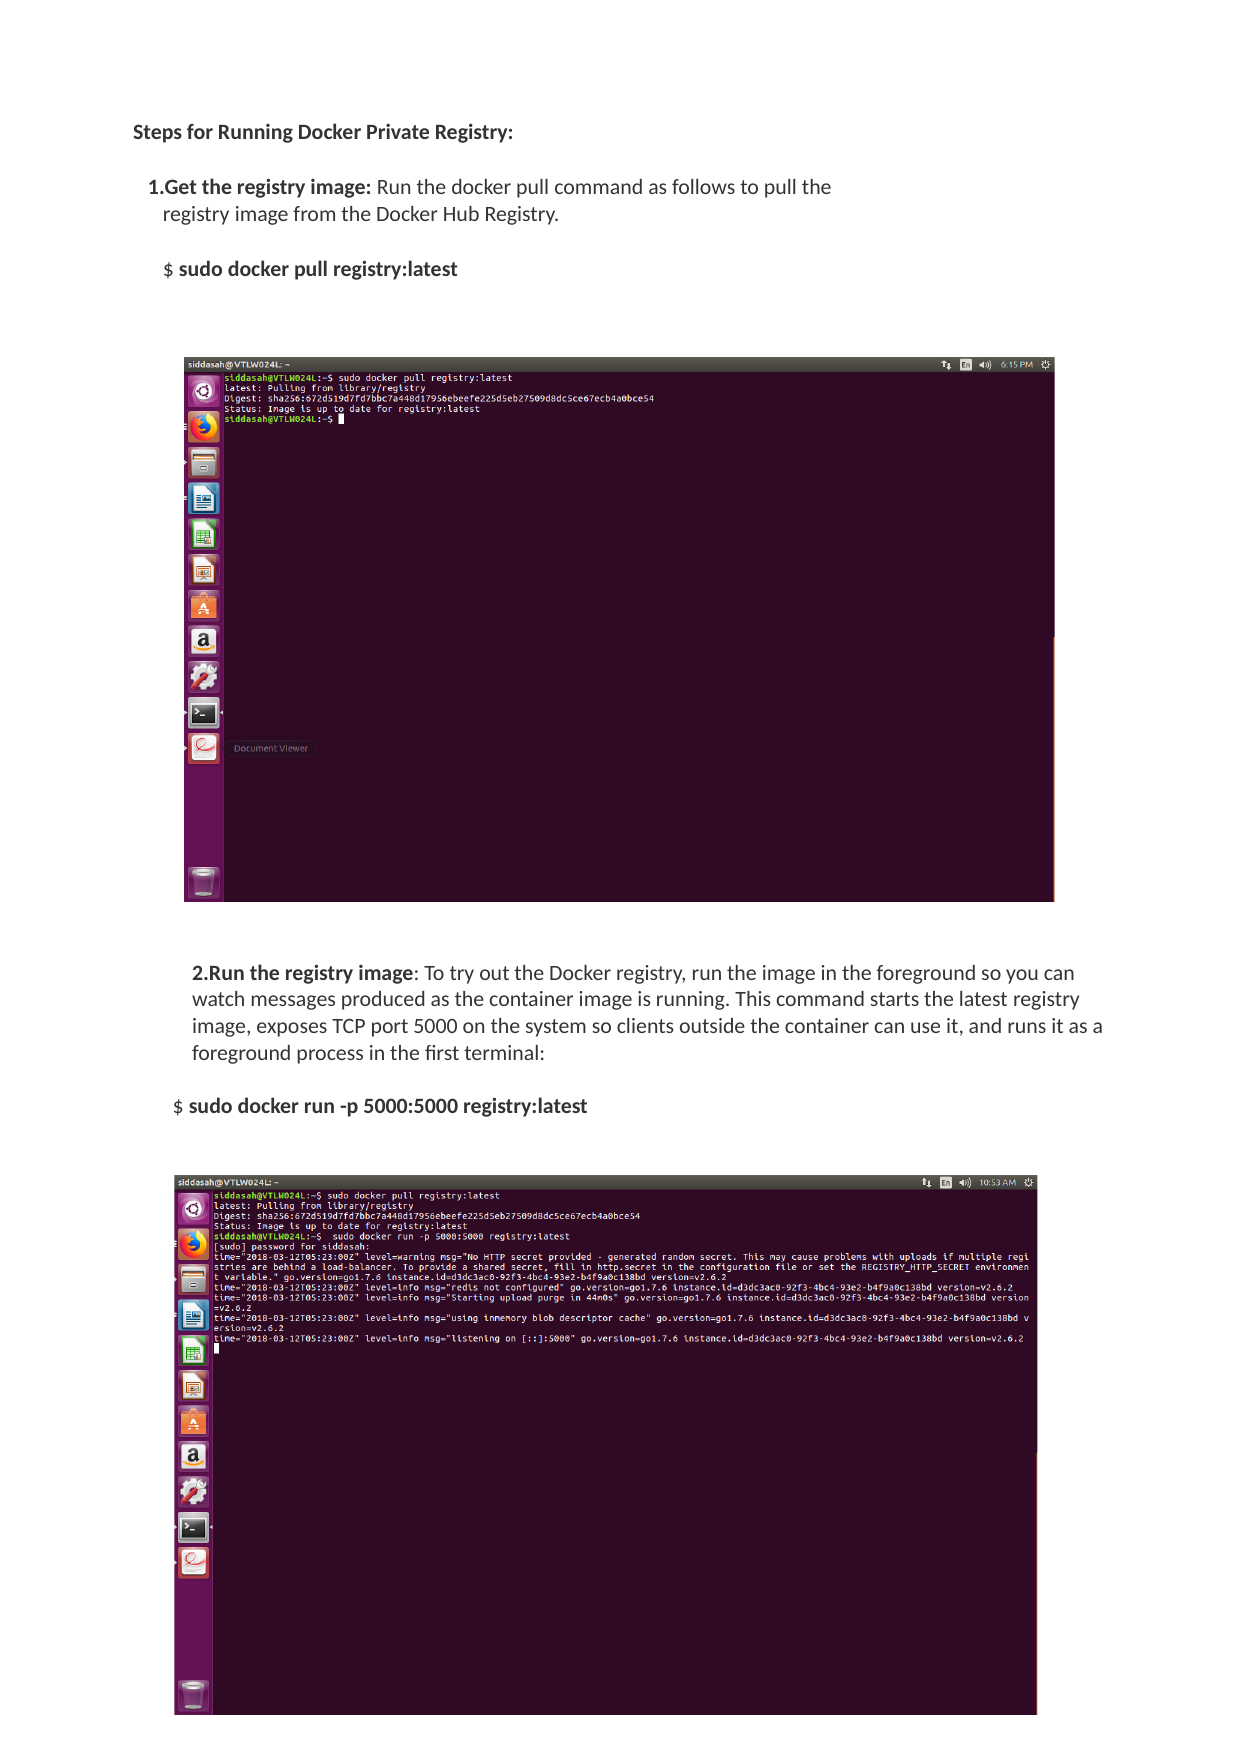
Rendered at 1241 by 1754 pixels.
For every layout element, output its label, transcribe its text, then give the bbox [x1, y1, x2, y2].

text 1.Get the registry image: Run the docker pull command as follows to pull the [118, 173, 1122, 200]
text registry image from the Docker Hub Registry. [118, 200, 1122, 227]
picture [184, 357, 1055, 902]
text Steps for Running Docker Private Registry: [118, 118, 1122, 145]
picture [174, 1175, 1038, 1715]
text $ sudo docker run -p 5000:5000 registry:latest [118, 1092, 1122, 1119]
list 2.Run the registry image: To try out the Docker registry, run the image in the foreground so you can watch messages produced as the container image is running. This command starts the latest registry image, exposes TCP port 5000 on the system so clients outside the container can use it, and runs it as a foreground process in the first terminal: [162, 959, 1122, 1065]
text $ sudo docker pull registry:latest [118, 256, 1122, 282]
